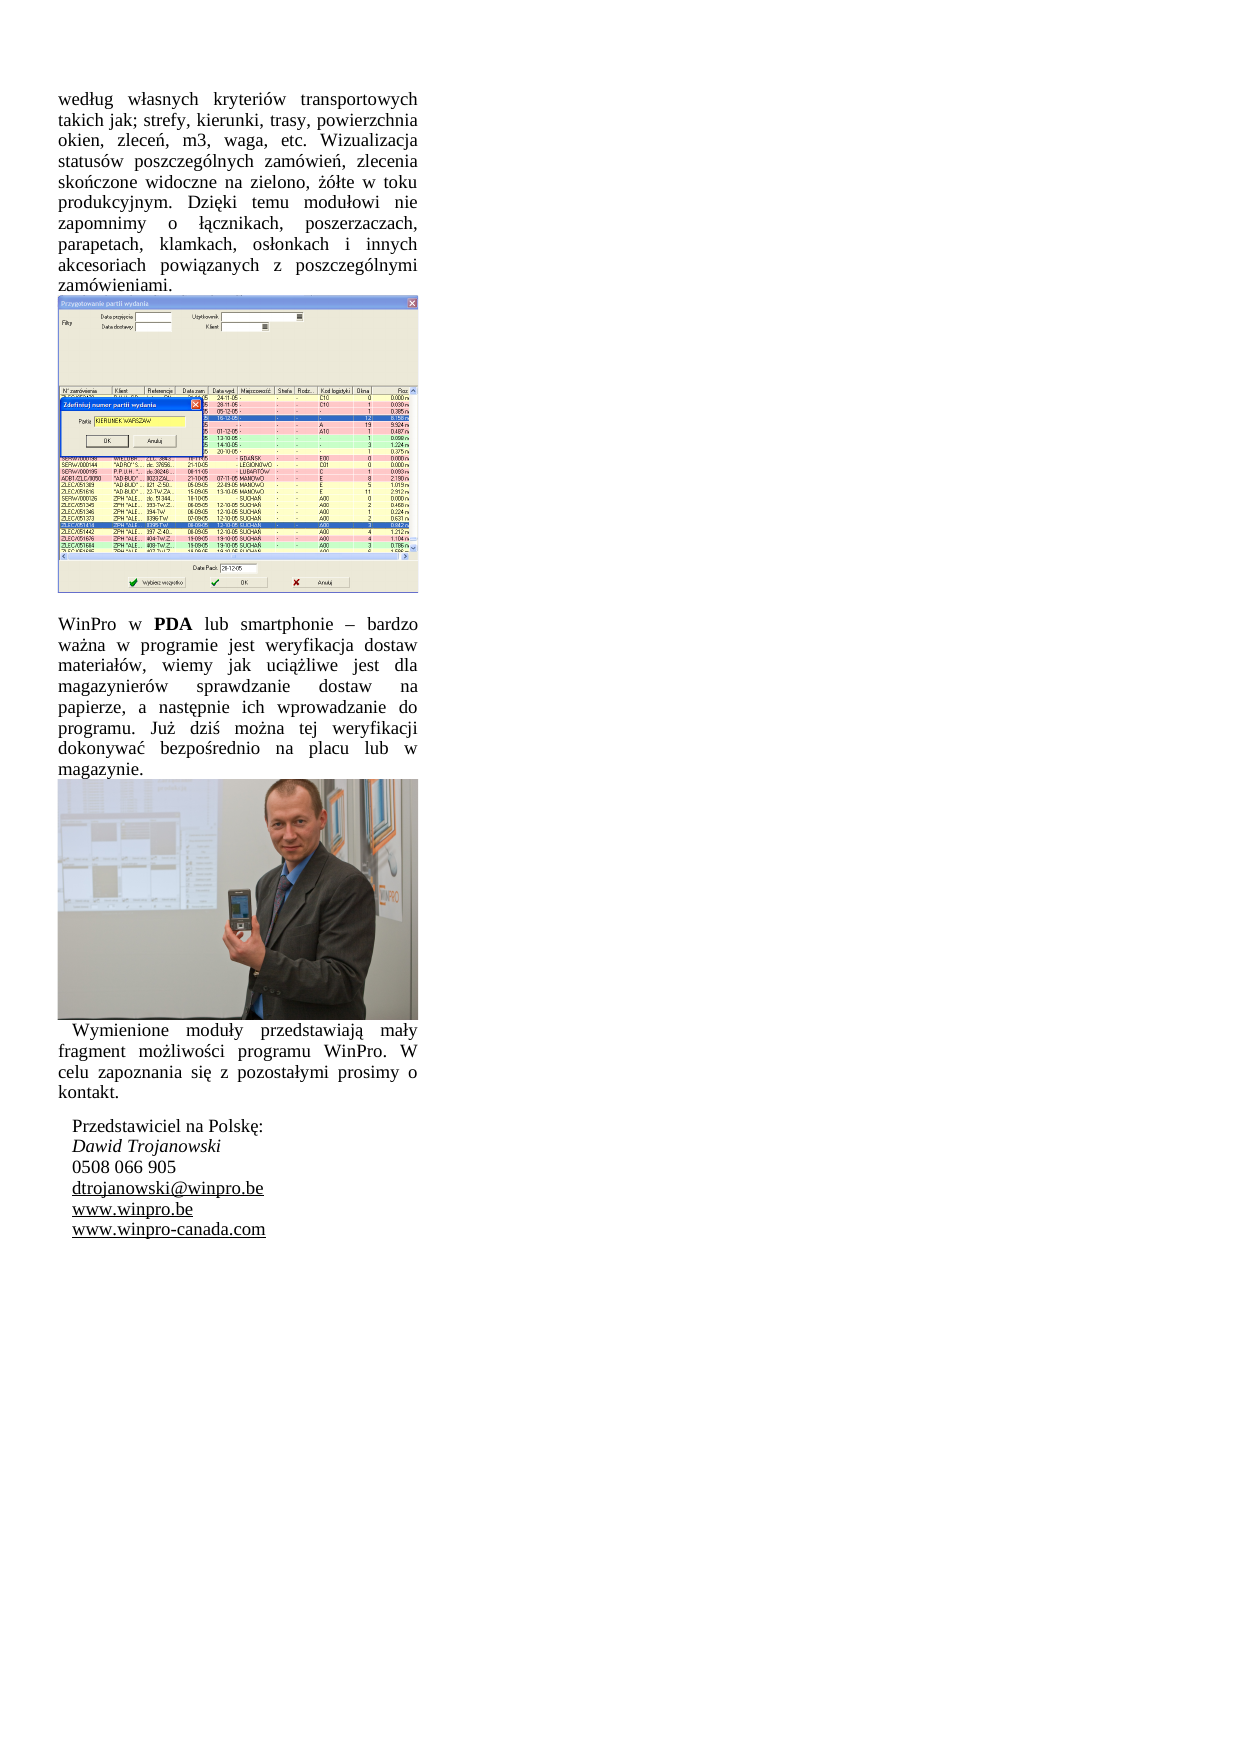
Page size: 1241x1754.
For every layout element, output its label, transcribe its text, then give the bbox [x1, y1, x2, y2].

text dtrojanowski@winpro.be [58, 1177, 418, 1198]
text 0508 066 905 [58, 1157, 418, 1177]
picture [57, 779, 419, 1020]
text Przedstawiciel na Polskę: [58, 1115, 418, 1136]
text Wymienione moduły przedstawiają mały fragment możliwości programu WinPro. W celu zapoznania się z pozostałymi prosimy o kontakt. [58, 1020, 418, 1103]
picture [57, 295, 419, 593]
text Dawid Trojanowski [58, 1136, 418, 1157]
text www.winpro-canada.com [58, 1219, 418, 1239]
text według własnych kryteriów transportowych takich jak; strefy, kierunki, trasy, powierzchnia okien, zleceń, m3, waga, etc. Wizualizacja statusów poszczególnych zamówień, zlecenia skończone widoczne na zielono, żółte w toku produkcyjnym. Dzięki temu modułowi nie zapomnimy o łącznikach, poszerzaczach, parapetach, klamkach, osłonkach i innych akcesoriach powiązanych z poszczególnymi zamówieniami. [58, 88, 418, 295]
text www.winpro.be [58, 1198, 418, 1219]
text WinPro w PDA lub smartphonie – bardzo ważna w programie jest weryfikacja dostaw materiałów, wiemy jak uciążliwe jest dla magazynierów sprawdzanie dostaw na papierze, a następnie ich wprowadzanie do programu. Już dziś można tej weryfikacji dokonywać bezpośrednio na placu lub w magazynie. [58, 614, 418, 779]
